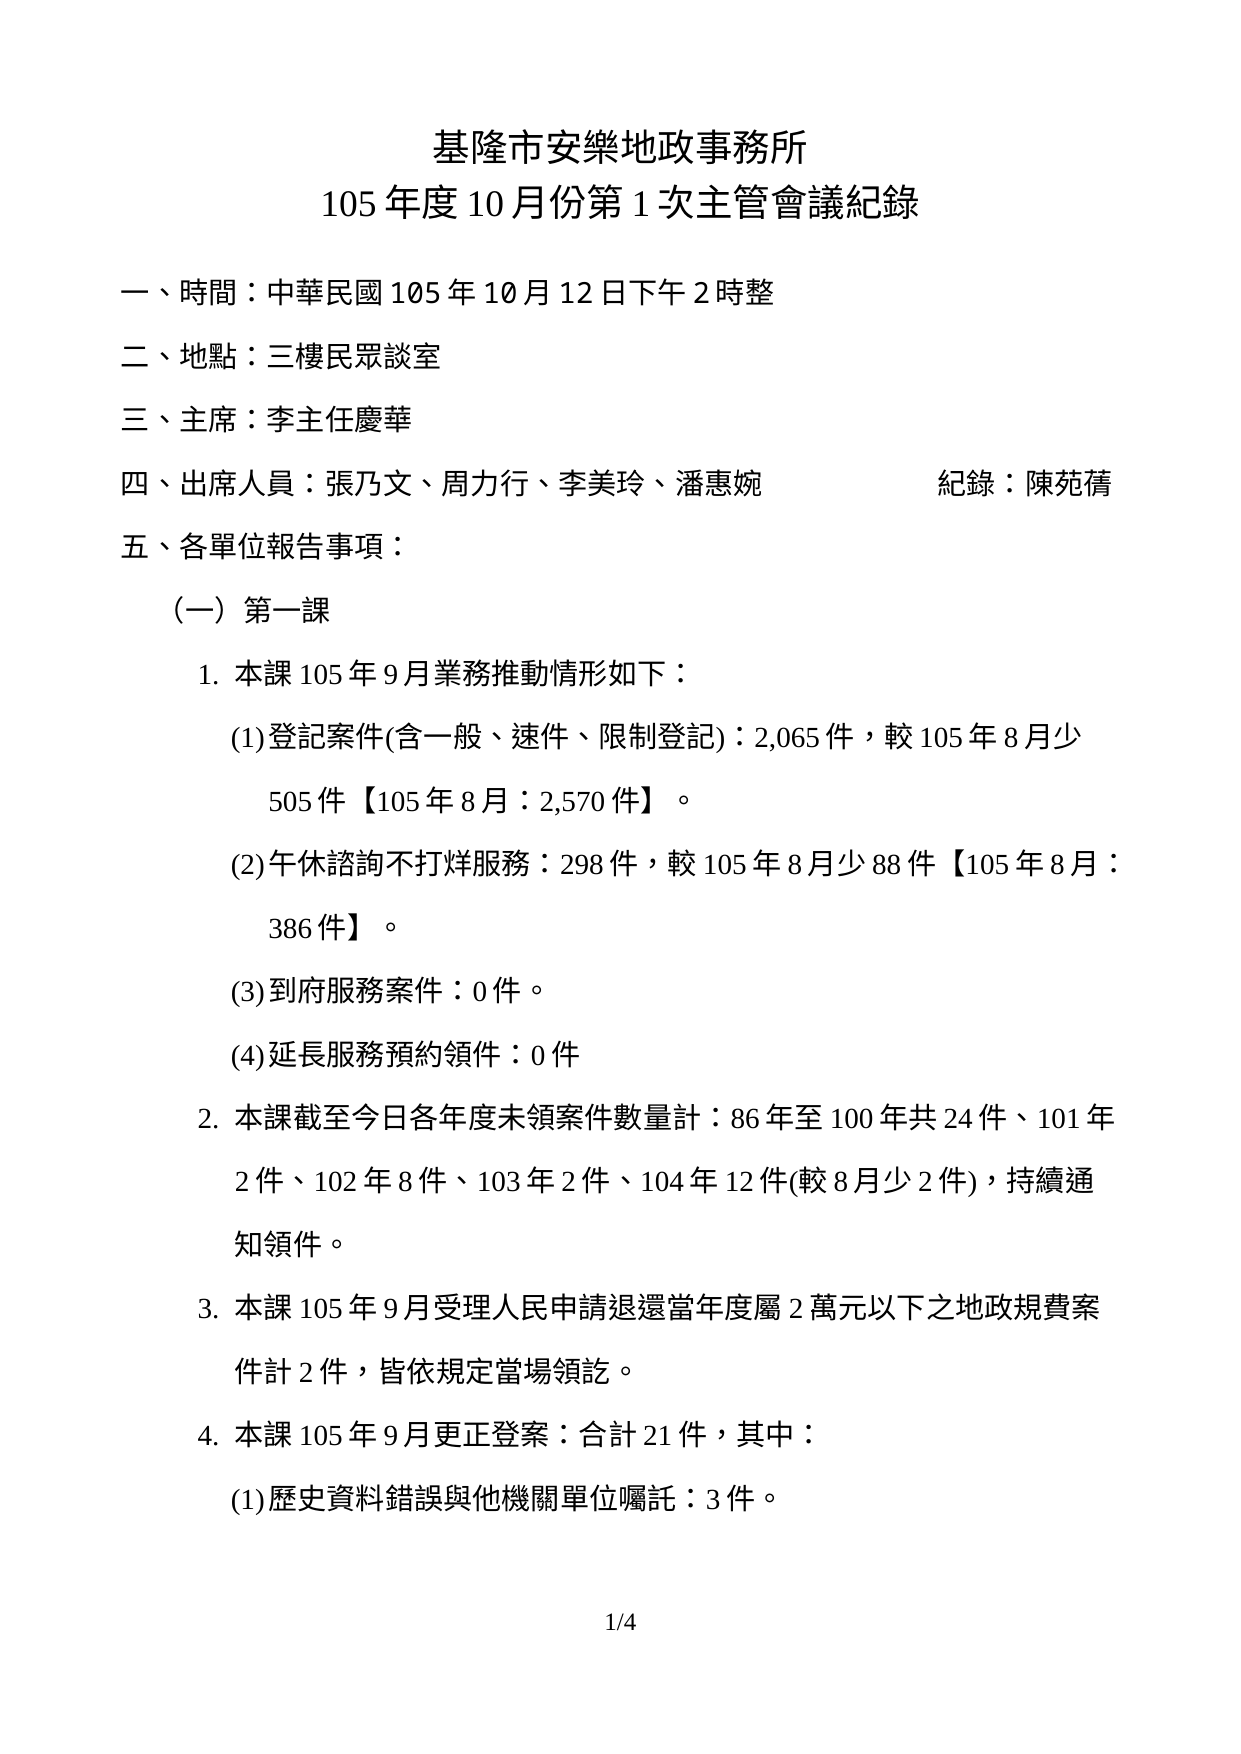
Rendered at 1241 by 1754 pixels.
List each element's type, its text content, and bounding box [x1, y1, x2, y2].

list 本課105年9月業務推動情形如下： [197, 651, 1122, 693]
list 本課105年9月受理人民申請退還當年度屬2萬元以下之地政規費案件計2件，皆依規定當場領訖。 [197, 1285, 1122, 1391]
list 主席：李主任慶華 [119, 397, 1122, 439]
list 時間：中華民國105年10月12日下午2時整 [119, 270, 1122, 312]
list 出席人員：張乃文、周力行、李美玲、潘惠婉 紀錄：陳苑蒨 [119, 460, 1122, 502]
list 本課截至今日各年度未領案件數量計：86年至100年共24件、101年2件、102年8件、103年2件、104年12件(較8月少2件)，持續通知領件。 [197, 1094, 1122, 1264]
list 地點：三樓民眾談室 [119, 333, 1122, 376]
text 105年度10月份第1次主管會議紀錄 [118, 172, 1122, 227]
list 各單位報告事項： [119, 524, 1122, 566]
list 延長服務預約領件：0件 [231, 1031, 1122, 1073]
text 基隆市安樂地政事務所 [118, 118, 1122, 172]
list 本課105年9月更正登案：合計21件，其中： [197, 1412, 1122, 1454]
list 到府服務案件：0件。 [231, 968, 1122, 1010]
list 登記案件(含一般、速件、限制登記)：2,065件，較105年8月少505件【105年8月：2,570件】。 [231, 714, 1122, 820]
list 歷史資料錯誤與他機關單位囑託：3件。 [231, 1475, 1122, 1517]
list 第一課 [156, 587, 1122, 629]
list 午休諮詢不打烊服務：298件，較105年8月少88件【105年8月：386件】。 [231, 841, 1122, 947]
